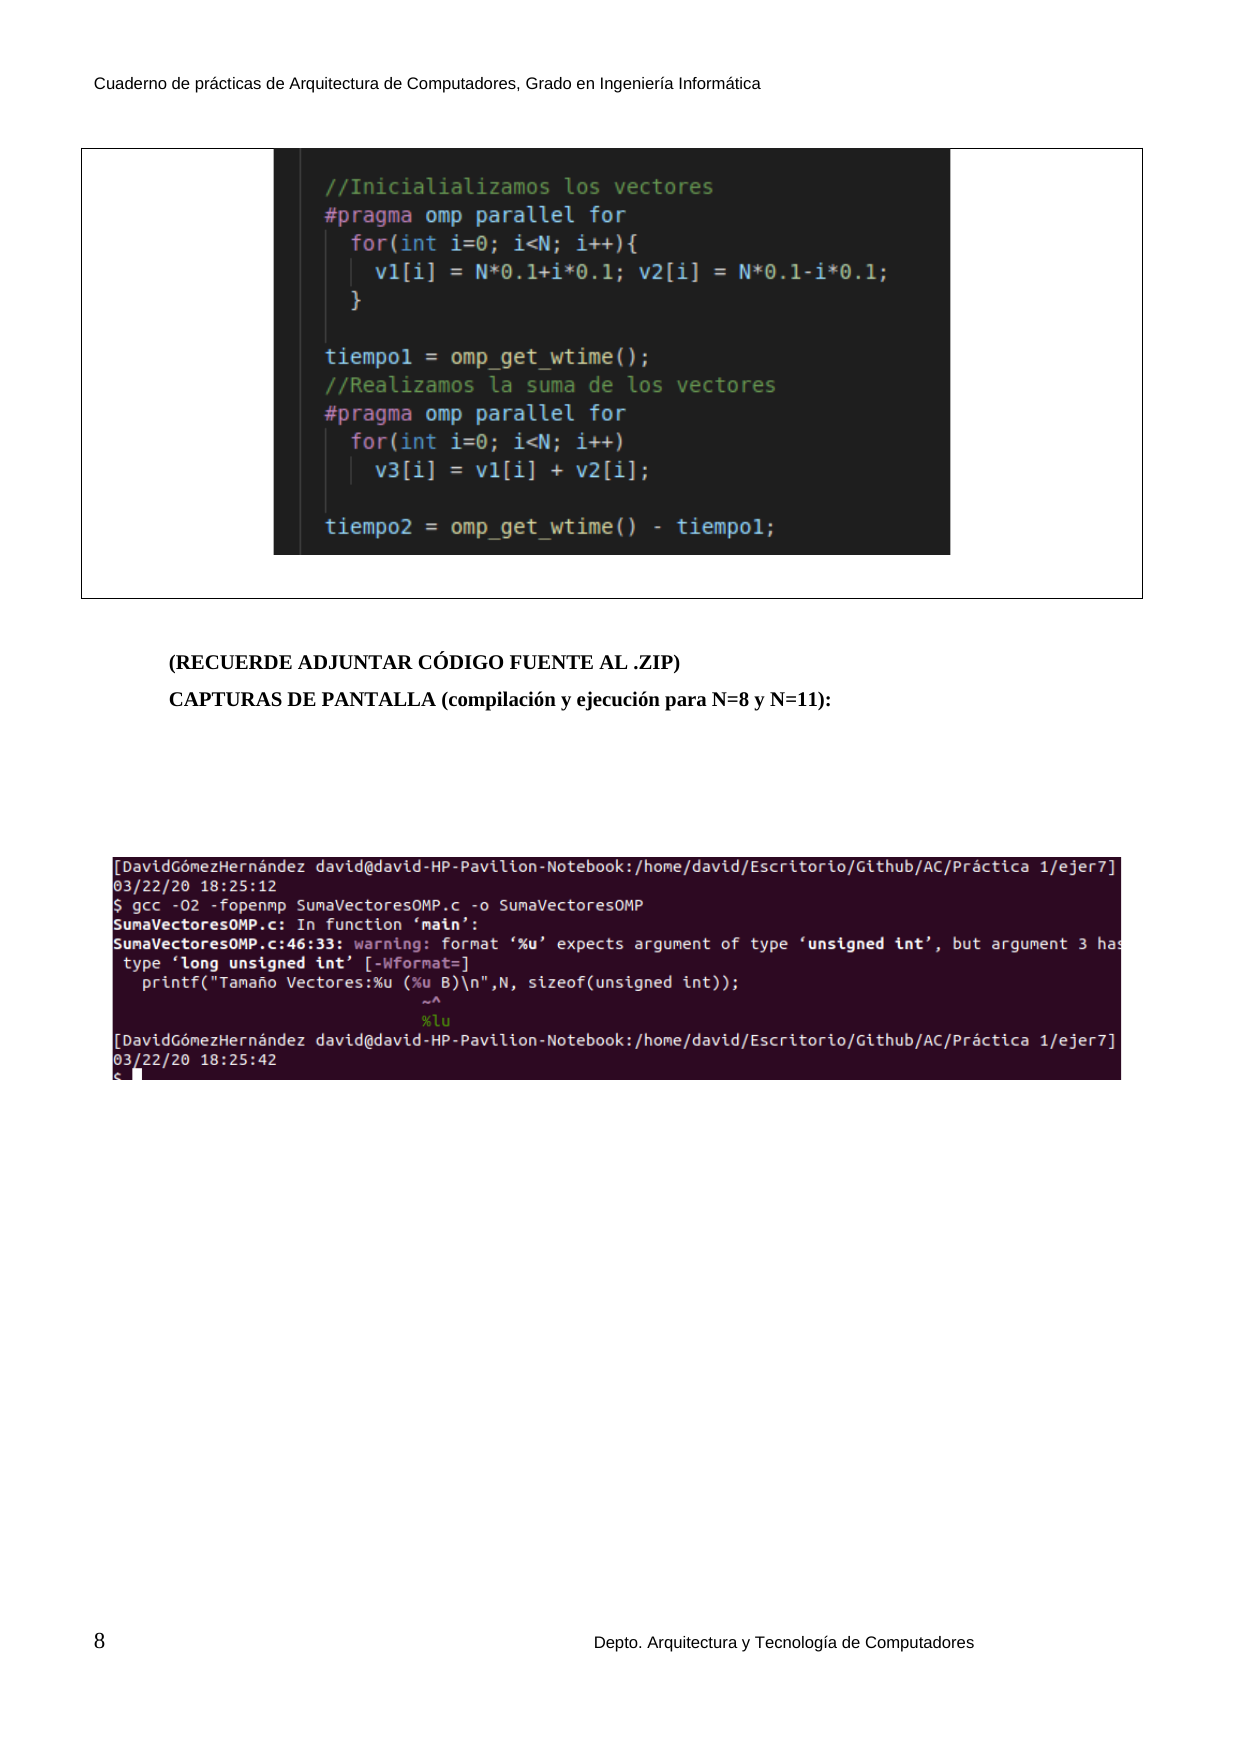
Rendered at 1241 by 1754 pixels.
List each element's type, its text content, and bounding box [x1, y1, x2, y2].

picture [112, 857, 1122, 1080]
text CAPTURAS DE PANTALLA (compilación y ejecución para N=8 y N=11): [169, 687, 1140, 711]
table_header [82, 149, 1142, 598]
text (RECUERDE ADJUNTAR CÓDIGO FUENTE AL .ZIP) [169, 650, 1140, 674]
picture [273, 148, 951, 555]
